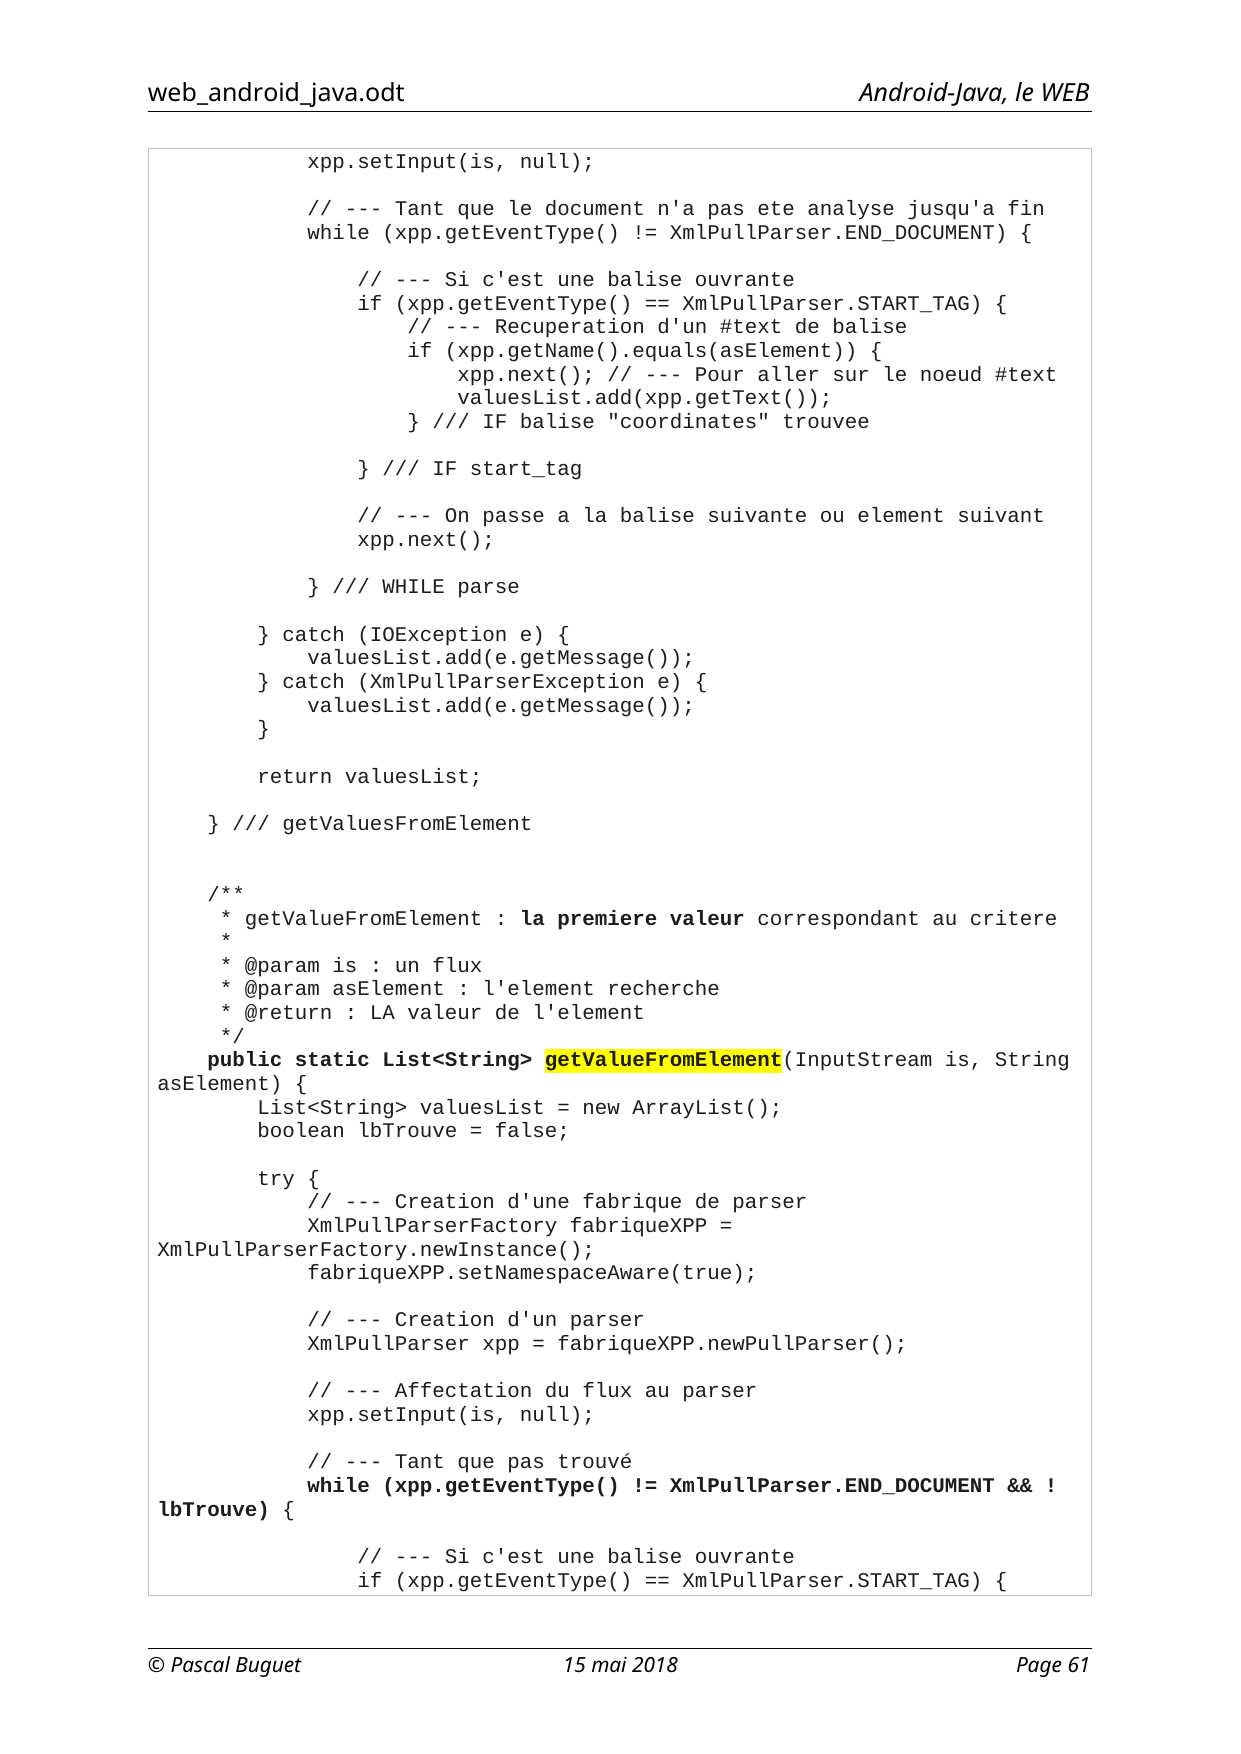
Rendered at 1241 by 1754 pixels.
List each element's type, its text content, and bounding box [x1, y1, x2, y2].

text XmlPullParserFactory fabriqueXPP = XmlPullParserFactory.newInstance(); [149, 1212, 1091, 1259]
text valuesList.add(e.getMessage()); [149, 692, 1091, 715]
text // --- Creation d'une fabrique de parser [149, 1188, 1091, 1212]
text while (xpp.getEventType() != XmlPullParser.END_DOCUMENT) { [149, 219, 1091, 242]
text boolean lbTrouve = false; [149, 1117, 1091, 1141]
text } /// WHILE parse [149, 573, 1091, 597]
text xpp.setInput(is, null); [149, 1401, 1091, 1424]
text while (xpp.getEventType() != XmlPullParser.END_DOCUMENT && !lbTrouve) { [149, 1472, 1091, 1519]
text } /// IF start_tag [149, 455, 1091, 479]
text if (xpp.getEventType() == XmlPullParser.START_TAG) { [149, 1566, 1091, 1595]
text xpp.setInput(is, null); [149, 149, 1091, 171]
text // --- Tant que pas trouvé [149, 1448, 1091, 1472]
text xpp.next(); // --- Pour aller sur le noeud #text [149, 361, 1091, 384]
text } /// getValuesFromElement [149, 810, 1091, 833]
text try { [149, 1164, 1091, 1188]
text fabriqueXPP.setNamespaceAware(true); [149, 1259, 1091, 1283]
text if (xpp.getEventType() == XmlPullParser.START_TAG) { [149, 289, 1091, 313]
text } catch (XmlPullParserException e) { [149, 668, 1091, 692]
text * getValueFromElement : la premiere valeur correspondant au critere [149, 904, 1091, 928]
text // --- Recuperation d'un #text de balise [149, 313, 1091, 337]
text // --- On passe a la balise suivante ou element suivant [149, 502, 1091, 526]
text List<String> valuesList = new ArrayList(); [149, 1093, 1091, 1117]
text valuesList.add(e.getMessage()); [149, 644, 1091, 668]
text if (xpp.getName().equals(asElement)) { [149, 337, 1091, 361]
text XmlPullParser xpp = fabriqueXPP.newPullParser(); [149, 1330, 1091, 1354]
text // --- Si c'est une balise ouvrante [149, 266, 1091, 289]
text // --- Creation d'un parser [149, 1306, 1091, 1330]
text * [149, 928, 1091, 952]
text // --- Si c'est une balise ouvrante [149, 1543, 1091, 1566]
text return valuesList; [149, 762, 1091, 786]
text valuesList.add(xpp.getText()); [149, 384, 1091, 408]
text * @param asElement : l'element recherche [149, 975, 1091, 999]
text */ [149, 1023, 1091, 1046]
text // --- Tant que le document n'a pas ete analyse jusqu'a fin [149, 195, 1091, 219]
text xpp.next(); [149, 526, 1091, 550]
text * @param is : un flux [149, 952, 1091, 975]
text } [149, 715, 1091, 739]
text } /// IF balise "coordinates" trouvee [149, 408, 1091, 431]
text /** [149, 881, 1091, 904]
text } catch (IOException e) { [149, 621, 1091, 644]
text * @return : LA valeur de l'element [149, 999, 1091, 1023]
text // --- Affectation du flux au parser [149, 1377, 1091, 1401]
text public static List<String> getValueFromElement(InputStream is, String asElement) { [149, 1046, 1091, 1093]
